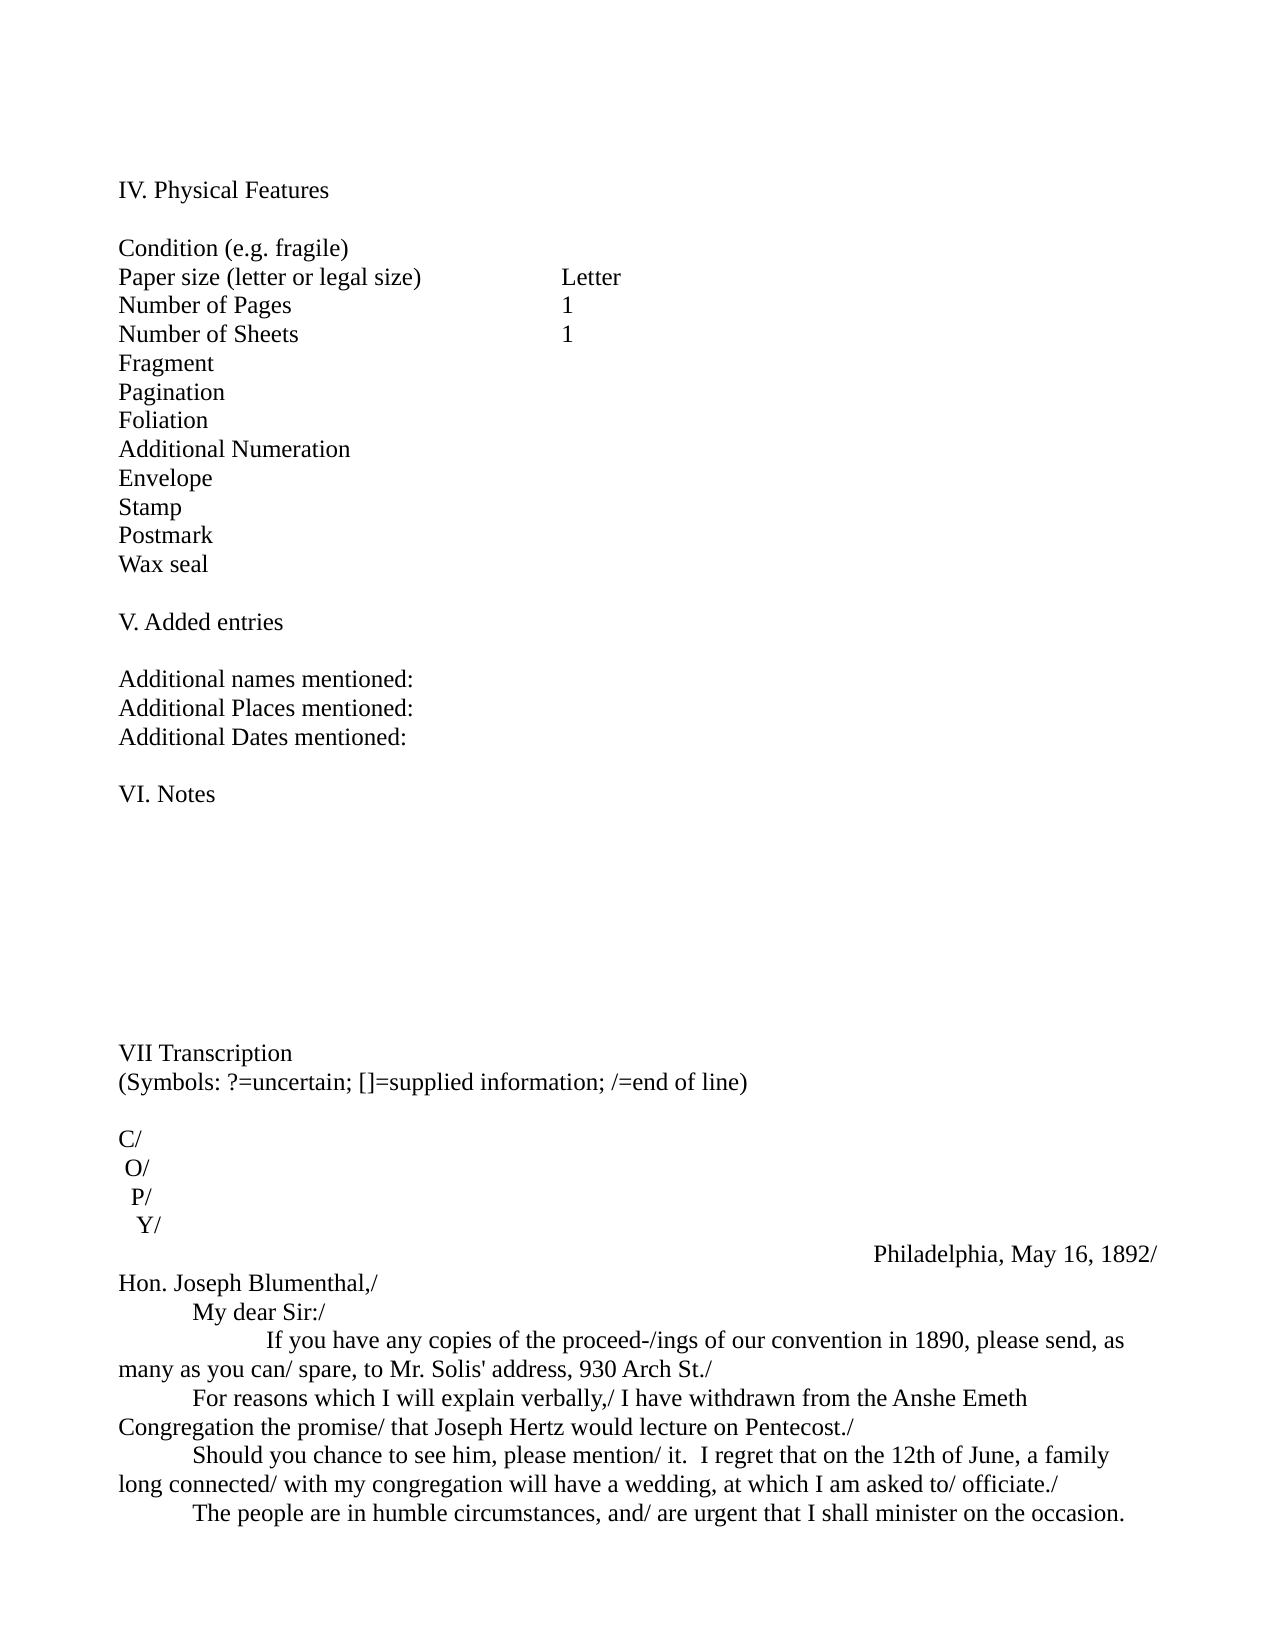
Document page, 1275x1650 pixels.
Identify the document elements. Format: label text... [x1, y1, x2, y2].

text If you have any copies of the proceed-/ings of our convention in 1890, please send, as many as you can/ spare, to Mr. Solis' address, 930 Arch St./ [118, 1326, 1157, 1383]
text Number of Sheets 1 [118, 319, 1157, 348]
text Hon. Joseph Blumenthal,/ [118, 1268, 1157, 1297]
text V. Added entries [118, 607, 1157, 636]
text Should you chance to see him, please mention/ it. I regret that on the 12th of June, a family long connected/ with my congregation will have a wedding, at which I am asked to/ officiate./ [118, 1441, 1157, 1498]
text Additional Numeration [118, 434, 1157, 463]
text IV. Physical Features [118, 176, 1157, 204]
text Condition (e.g. fragile) [118, 233, 1157, 262]
text Postma rk [118, 521, 1157, 549]
text Foliation [118, 406, 1157, 434]
text Fragment [118, 348, 1157, 377]
text My dear Sir:/ [118, 1297, 1157, 1326]
text Additional Places mentioned: [118, 693, 1157, 722]
text Additional Dates mentioned: [118, 722, 1157, 751]
text For reasons which I will explain verbally,/ I have withdrawn from the Anshe Emeth Congregation the promise/ that Joseph Hertz would lecture on Pentecost./ [118, 1383, 1157, 1441]
text Envelope [118, 463, 1157, 492]
text VI. Notes [118, 779, 1157, 808]
text Y/ [118, 1211, 1157, 1239]
text Pagination [118, 377, 1157, 406]
text Stamp [118, 492, 1157, 521]
text Additional names mentioned: [118, 664, 1157, 693]
text Number of Pages 1 [118, 291, 1157, 319]
text (Symbols: ?=uncertain; []=supplied information; /=end of line) [118, 1067, 1157, 1096]
text Philadelphia, May 16, 1892/ [118, 1239, 1157, 1268]
text C/ [118, 1124, 1157, 1153]
text Paper size (letter or legal size) Letter [118, 262, 1157, 291]
text P/ [118, 1182, 1157, 1211]
text VII Transcription [118, 1038, 1157, 1067]
text O/ [118, 1153, 1157, 1182]
text Wax seal [118, 549, 1157, 578]
text The people are in humble circumstances, and/ are urgent that I shall minister on the occasion. [118, 1498, 1157, 1527]
